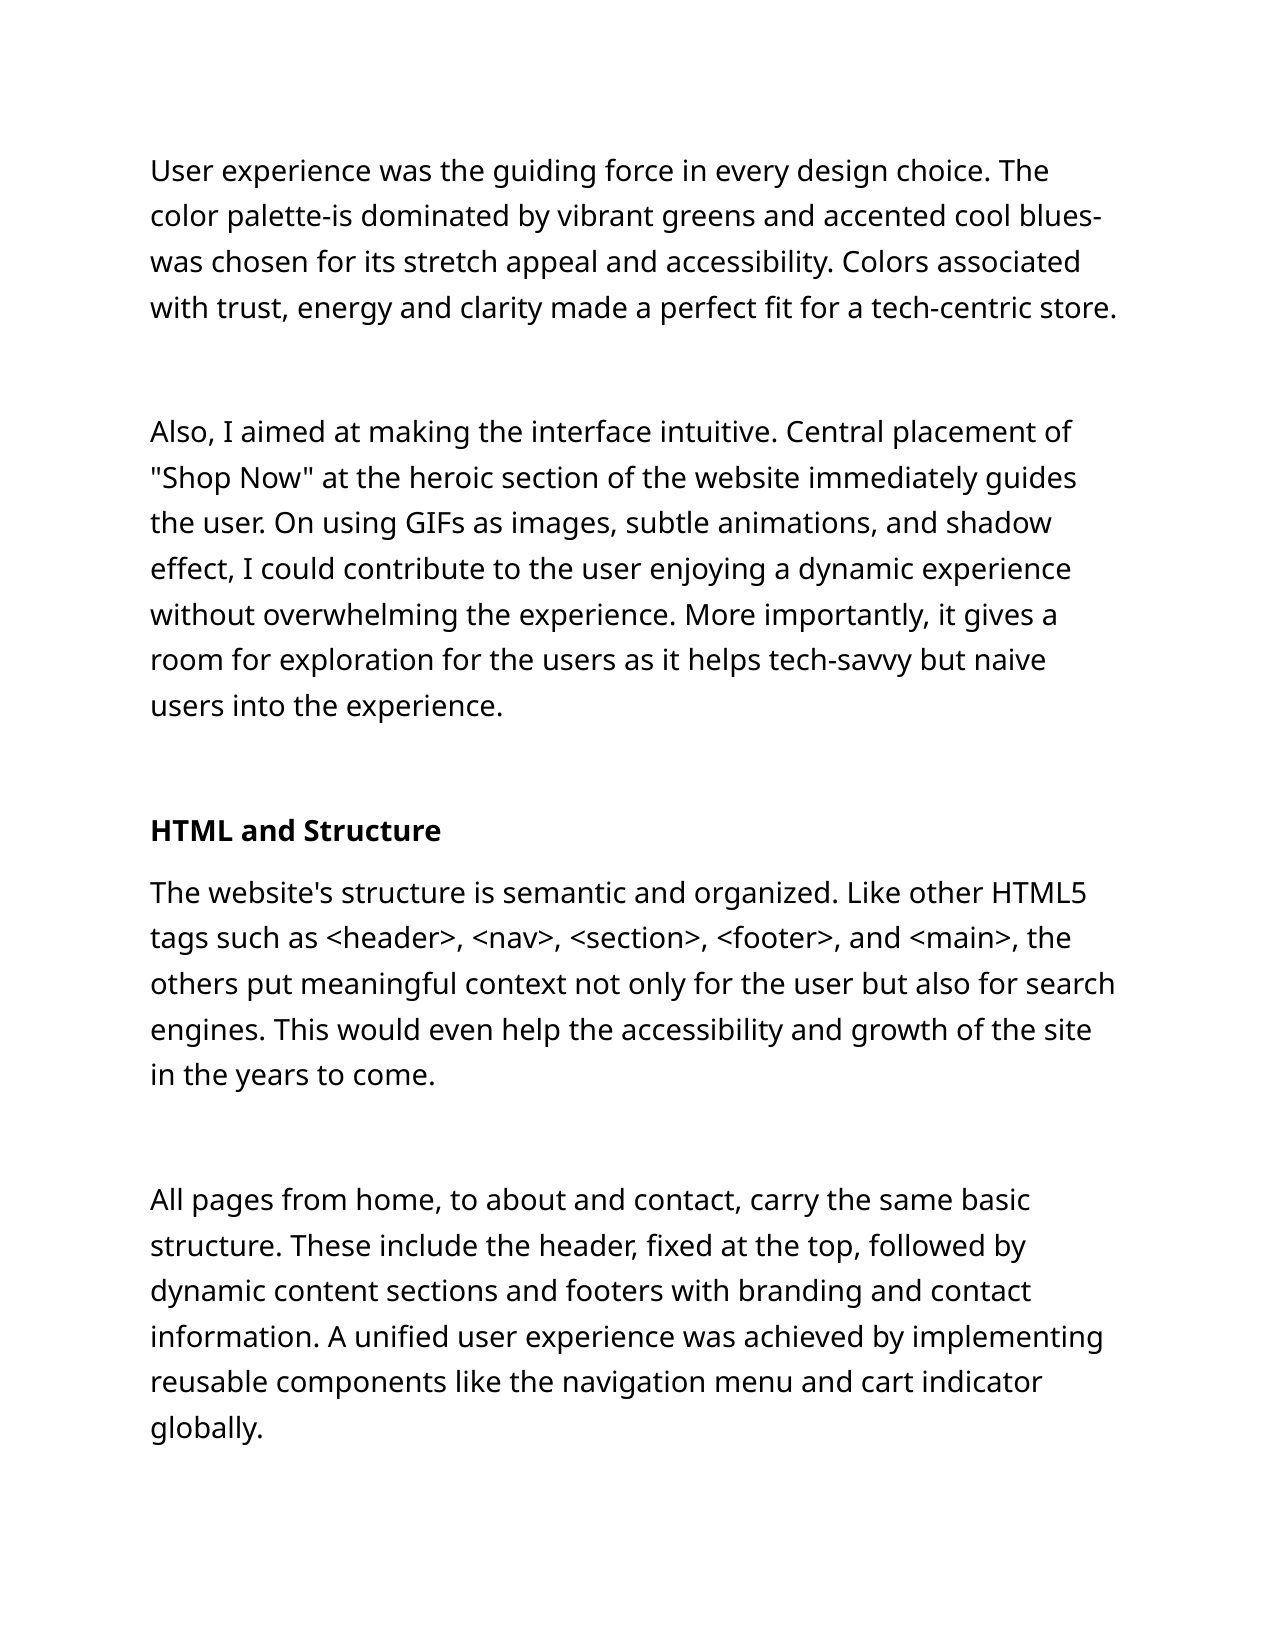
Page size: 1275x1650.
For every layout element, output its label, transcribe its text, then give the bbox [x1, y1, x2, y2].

text HTML and Structure [150, 810, 1125, 849]
text User experience was the guiding force in every design choice. The color palette-is dominated by vibrant greens and accented cool blues- was chosen for its stretch appeal and accessibility. Colors associated with trust, energy and clarity made a perfect fit for a tech-centric store. [150, 150, 1125, 327]
text The website's structure is semantic and organized. Like other HTML5 tags such as <header>, <nav>, <section>, <footer>, and <main>, the others put meaningful context not only for the user but also for search engines. This would even help the accessibility and growth of the site in the years to come. [150, 872, 1125, 1094]
text Also, I aimed at making the interface intuitive. Central placement of "Shop Now" at the heroic section of the website immediately guides the user. On using GIFs as images, subtle animations, and shadow effect, I could contribute to the user enjoying a dynamic experience without overwhelming the experience. More importantly, it gives a room for exploration for the users as it helps tech-savvy but naive users into the experience. [150, 411, 1125, 725]
text All pages from home, to about and contact, carry the same basic structure. These include the header, fixed at the top, followed by dynamic content sections and footers with branding and contact information. A unified user experience was achieved by implementing reusable components like the navigation menu and cart indicator globally. [150, 1179, 1125, 1447]
